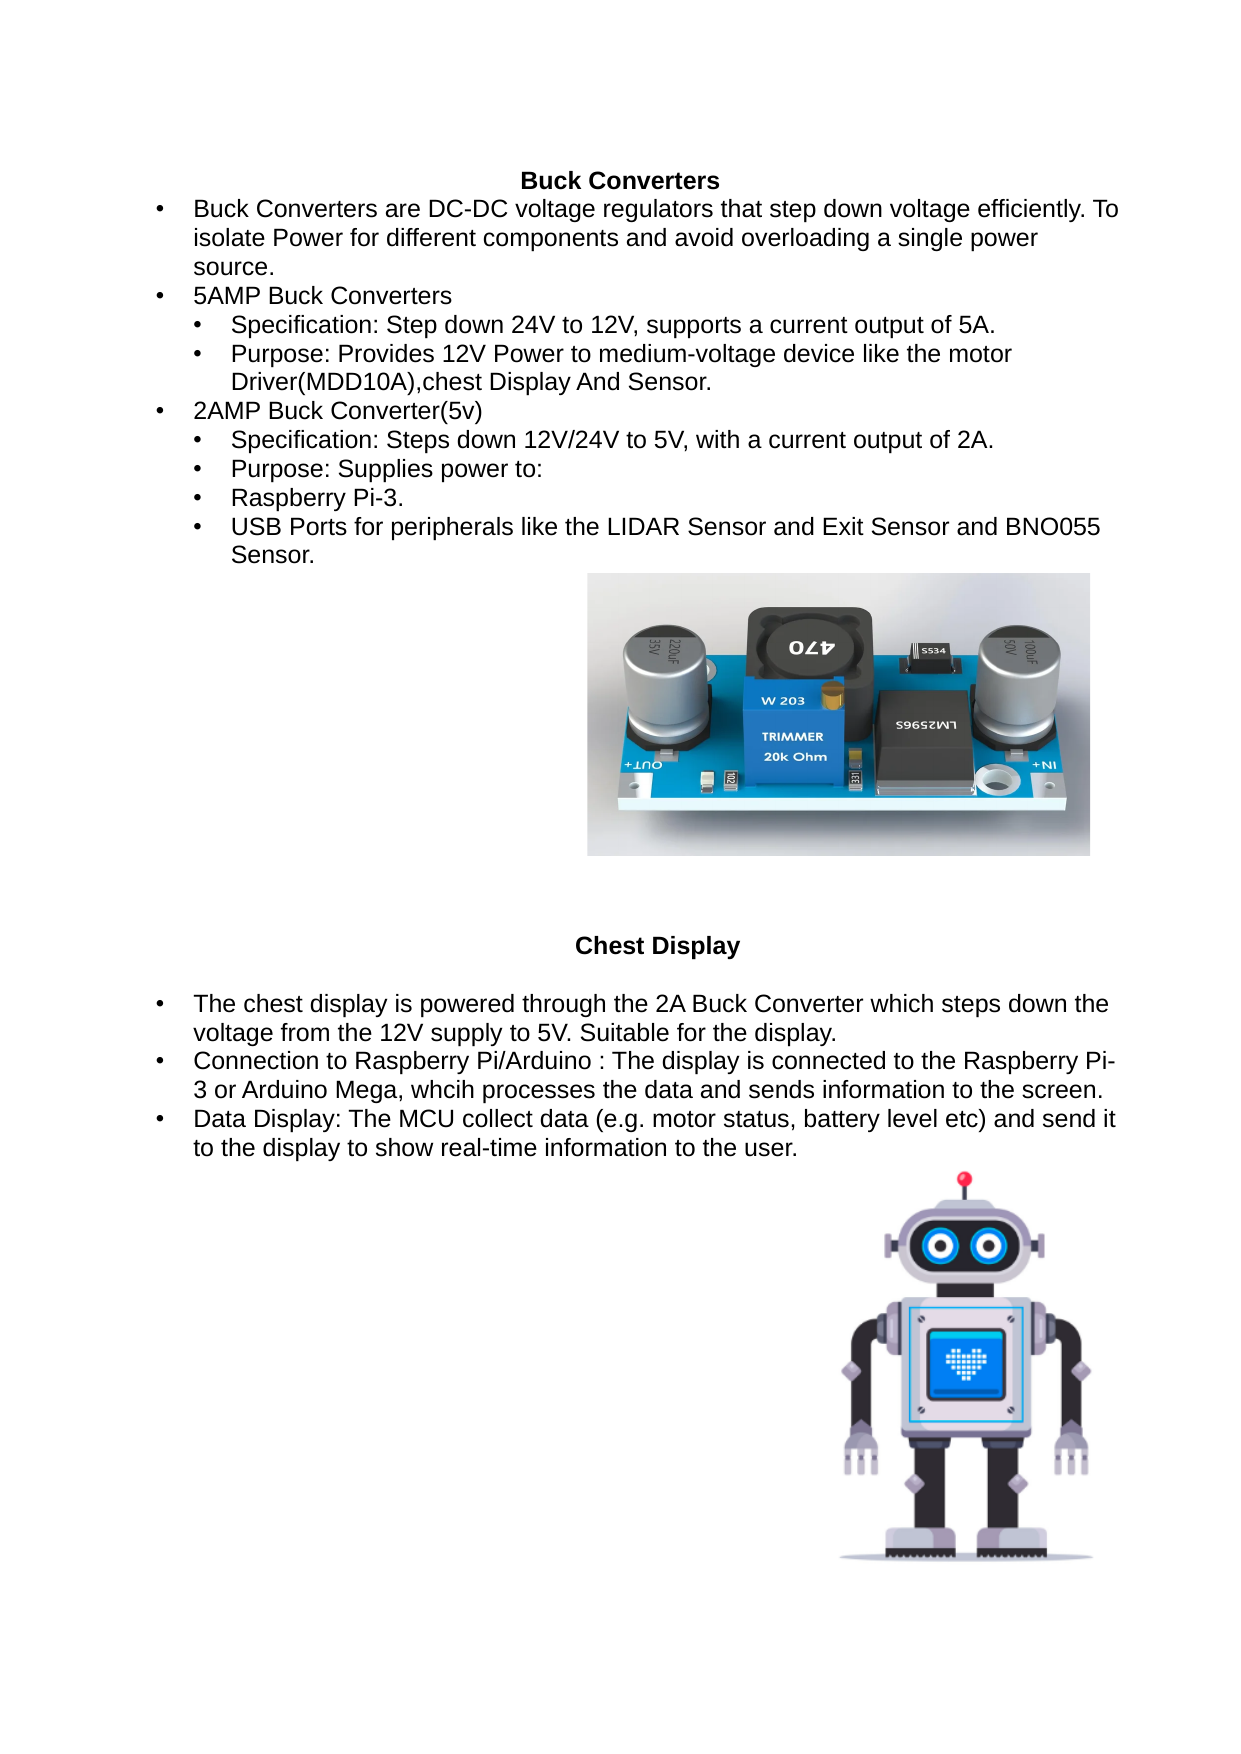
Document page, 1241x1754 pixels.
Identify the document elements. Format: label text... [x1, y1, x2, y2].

list The chest display is powered through the 2A Buck Converter which steps down the voltage from the 12V supply to 5V. Suitable for the display. [156, 989, 1122, 1046]
list Data Display: The MCU collect data (e.g. motor status, battery level etc) and send it to the display to show real-time information to the user. [156, 1104, 1122, 1161]
list Specification: Steps down 12V/24V to 5V, with a current output of 2A. [193, 425, 1122, 454]
picture [587, 573, 1091, 856]
list Raspberry Pi-3. [193, 483, 1122, 512]
list Buck Converters are DC-DC voltage regulators that step down voltage efficiently. To isolate Power for different components and avoid overloading a single power source. [156, 194, 1122, 281]
list 5AMP Buck Converters [156, 281, 1122, 310]
list Chest Display [156, 931, 1122, 960]
picture [824, 1152, 1105, 1568]
list Specification: Step down 24V to 12V, supports a current output of 5A. [193, 310, 1122, 338]
list Connection to Raspberry Pi/Arduino : The display is connected to the Raspberry Pi-3 or Arduino Mega, whcih processes the data and sends information to the screen. [156, 1046, 1122, 1104]
text Buck Converters [118, 166, 1122, 194]
list USB Ports for peripherals like the LIDAR Sensor and Exit Sensor and BNO055 Sensor. [193, 512, 1122, 569]
list Purpose: Provides 12V Power to medium-voltage device like the motor Driver(MDD10A),chest Display And Sensor. [193, 338, 1122, 396]
list Purpose: Supplies power to: [193, 454, 1122, 483]
list 2AMP Buck Converter(5v) [156, 396, 1122, 425]
